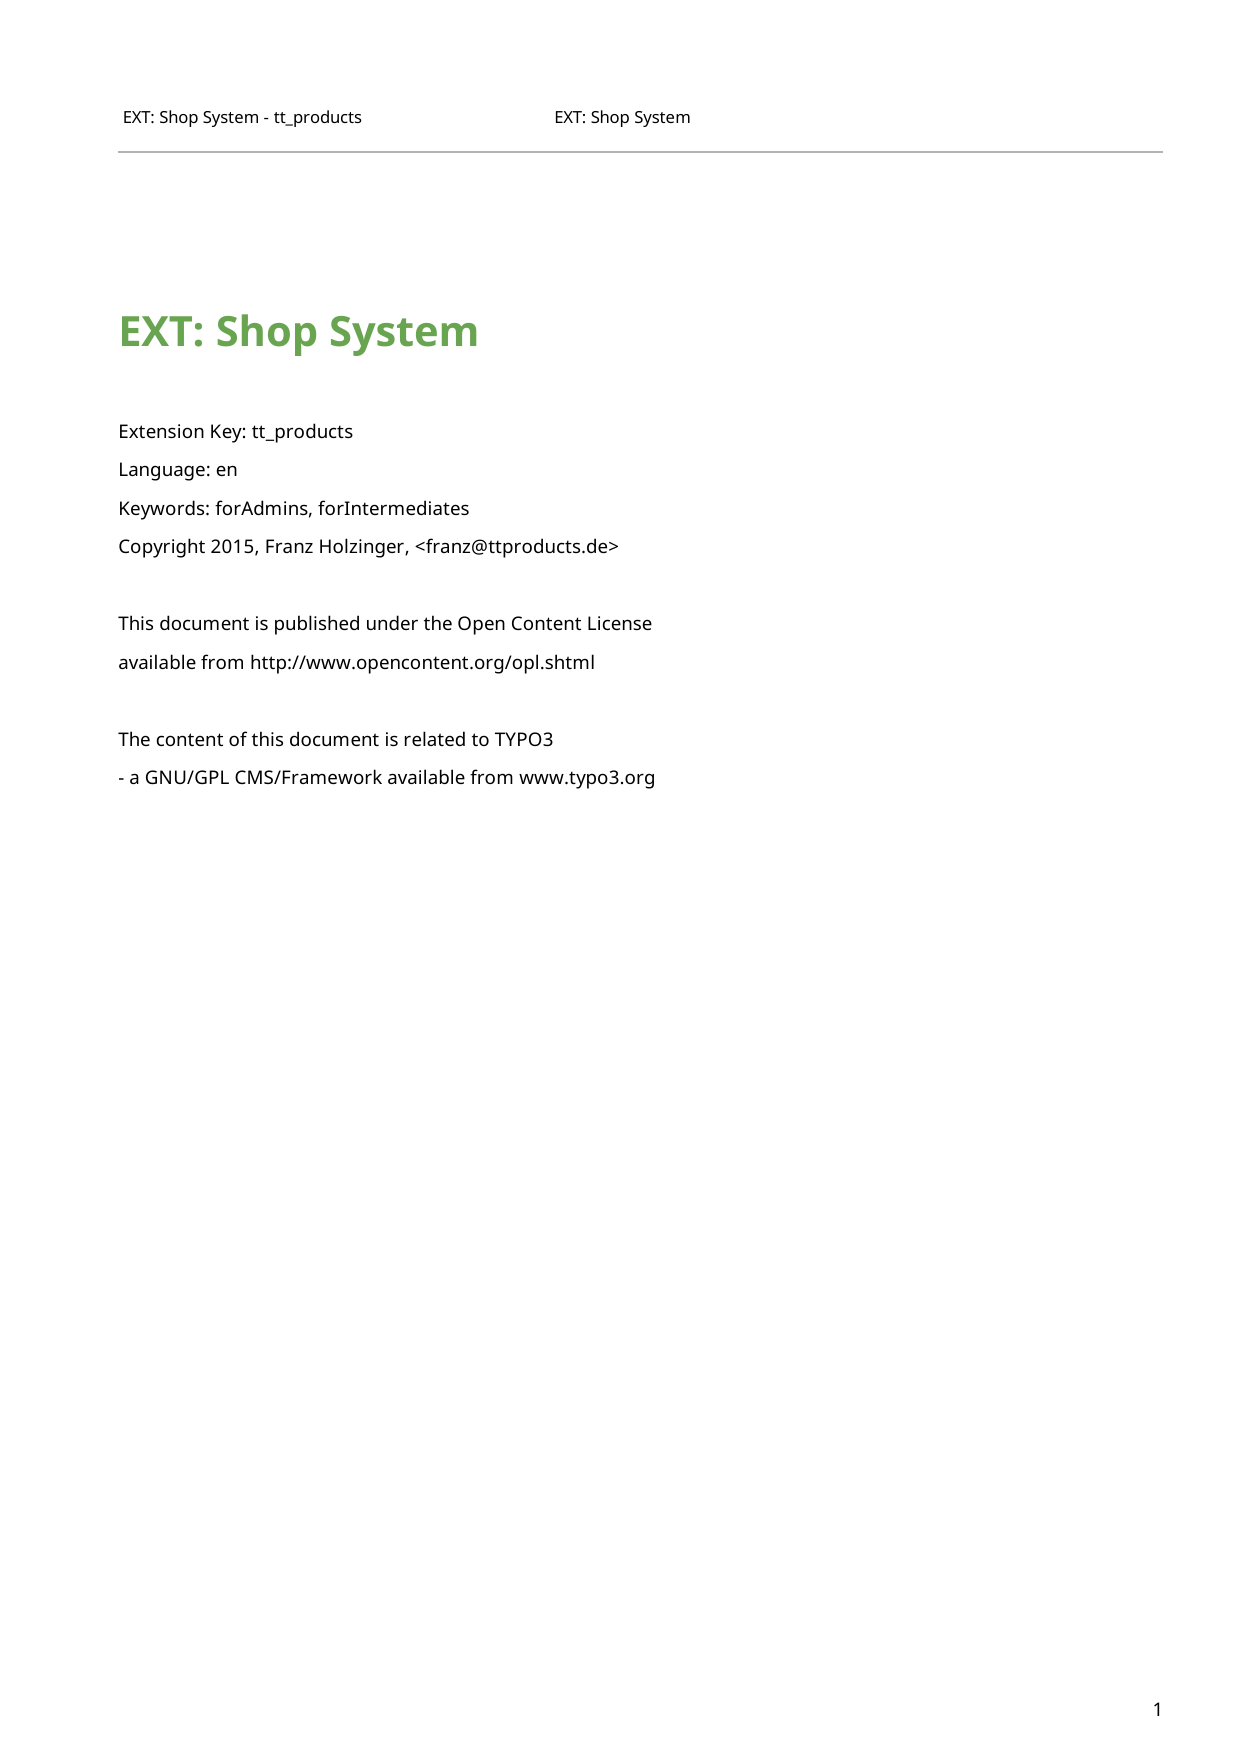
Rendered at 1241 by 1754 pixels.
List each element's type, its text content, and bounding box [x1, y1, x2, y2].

text Keywords: forAdmins, forIntermediates [118, 495, 1163, 521]
text This document is published under the Open Content License [118, 610, 1163, 636]
text - a GNU/GPL CMS/Framework available from www.typo3.org [118, 764, 1163, 816]
text Language: en [118, 456, 1163, 482]
text Copyright 2015, Franz Holzinger, <franz@ttproducts.de> [118, 533, 1163, 559]
text available from http://www.opencontent.org/opl.shtml [118, 648, 1163, 674]
text The content of this document is related to TYPO3 [118, 725, 1163, 751]
subtitle EXT: Shop System [118, 302, 1163, 359]
text Extension Key: tt_products [118, 418, 1163, 444]
